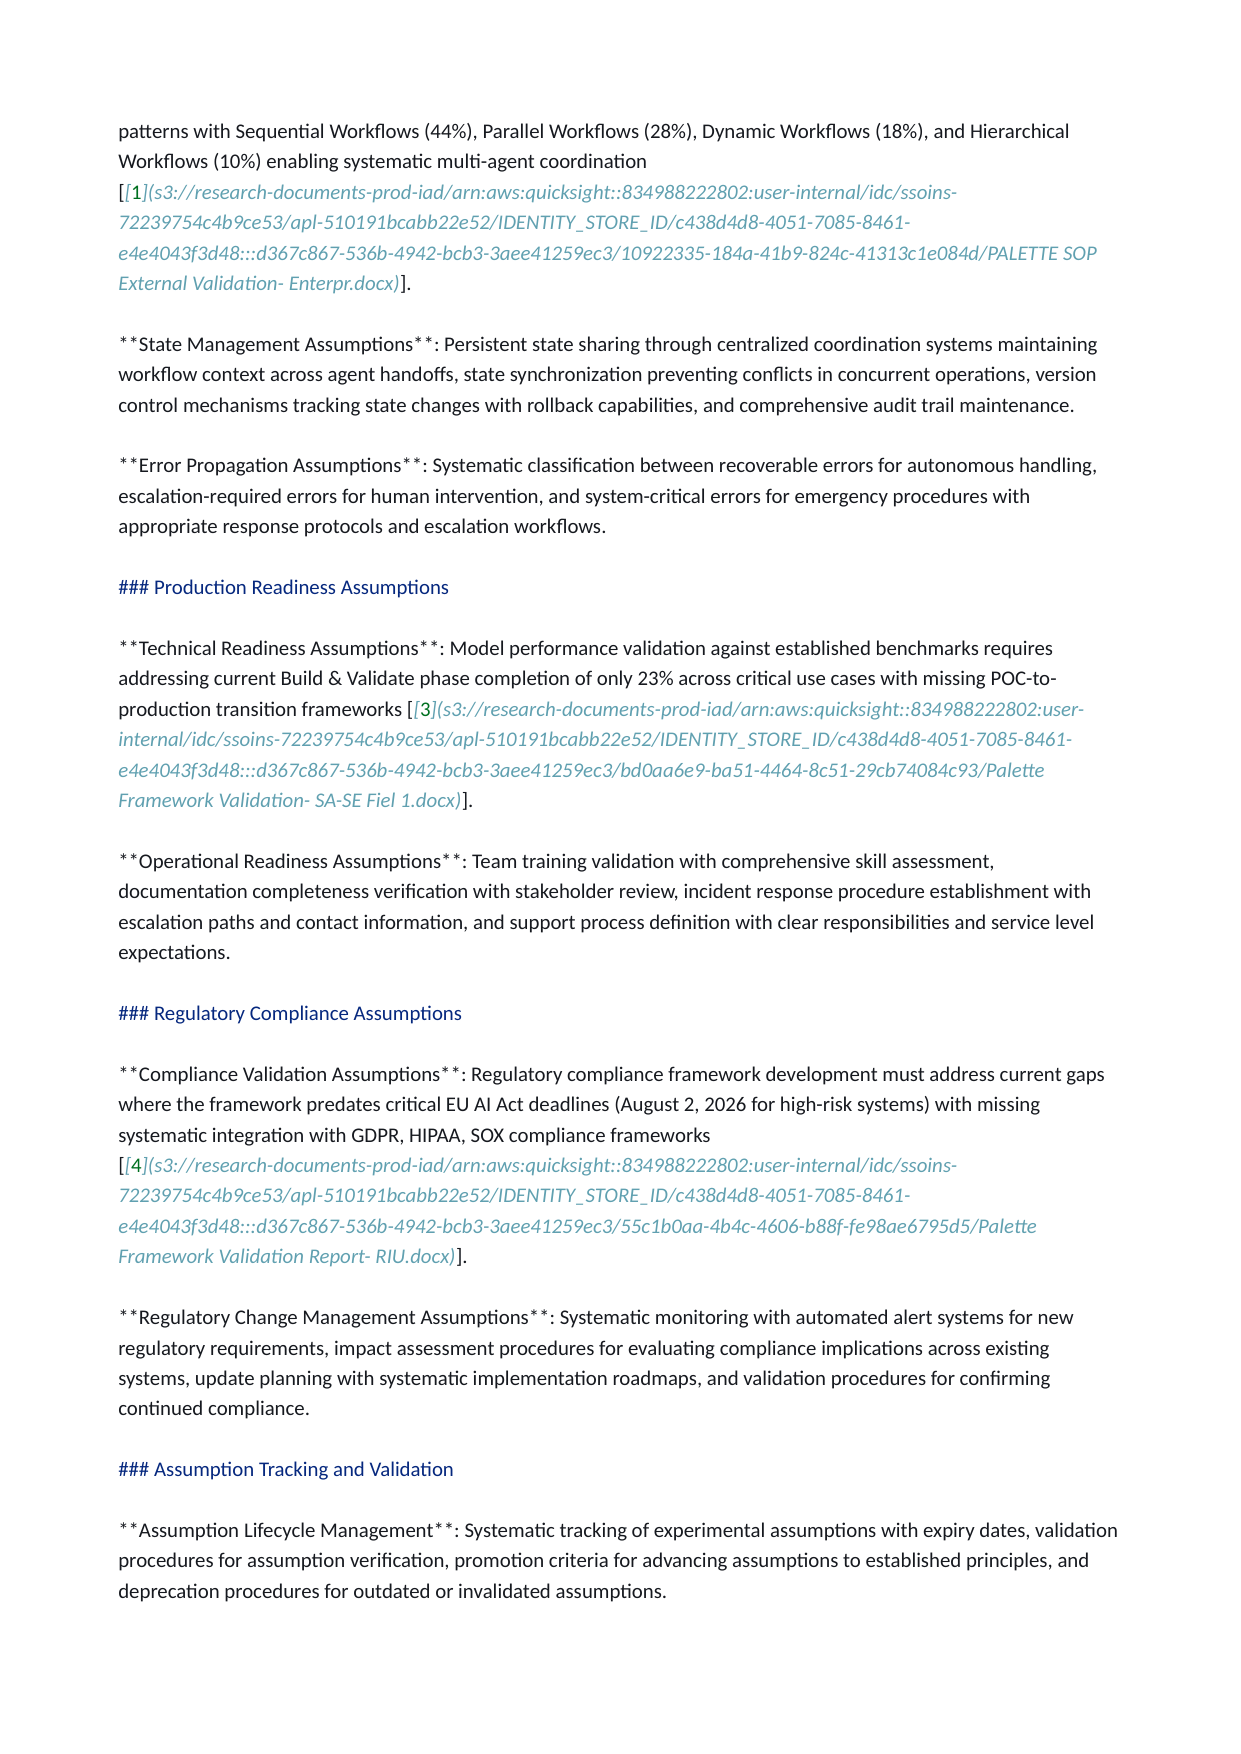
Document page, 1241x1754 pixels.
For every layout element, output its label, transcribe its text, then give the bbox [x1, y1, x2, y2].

text patterns with Sequential Workflows (44%), Parallel Workflows (28%), Dynamic Workflows (18%), and Hierarchical Workflows (10%) enabling systematic multi-agent coordination [[1](s3://research-documents-prod-iad/arn:aws:quicksight::834988222802:user-internal/idc/ssoins-72239754c4b9ce53/apl-510191bcabb22e52/IDENTITY_STORE_ID/c438d4d8-4051-7085-8461-e4e4043f3d48:::d367c867-536b-4942-bcb3-3aee41259ec3/10922335-184a-41b9-824c-41313c1e084d/PALETTE SOP External Validation- Enterpr.docx)]. **State Management Assumptions**: Persistent state sharing through centralized coordination systems maintaining workflow context across agent handoffs, state synchronization preventing conflicts in concurrent operations, version control mechanisms tracking state changes with rollback capabilities, and comprehensive audit trail maintenance. **Error Propagation Assumptions**: Systematic classification between recoverable errors for autonomous handling, escalation-required errors for human intervention, and system-critical errors for emergency procedures with appropriate response protocols and escalation workflows. ### Production Readiness Assumptions **Technical Readiness Assumptions**: Model performance validation against established benchmarks requires addressing current Build & Validate phase completion of only 23% across critical use cases with missing POC-to-production transition frameworks [[3](s3://research-documents-prod-iad/arn:aws:quicksight::834988222802:user-internal/idc/ssoins-72239754c4b9ce53/apl-510191bcabb22e52/IDENTITY_STORE_ID/c438d4d8-4051-7085-8461-e4e4043f3d48:::d367c867-536b-4942-bcb3-3aee41259ec3/bd0aa6e9-ba51-4464-8c51-29cb74084c93/Palette Framework Validation- SA-SE Fiel 1.docx)]. **Operational Readiness Assumptions**: Team training validation with comprehensive skill assessment, documentation completeness verification with stakeholder review, incident response procedure establishment with escalation paths and contact information, and support process definition with clear responsibilities and service level expectations. ### Regulatory Compliance Assumptions **Compliance Validation Assumptions**: Regulatory compliance framework development must address current gaps where the framework predates critical EU AI Act deadlines (August 2, 2026 for high-risk systems) with missing systematic integration with GDPR, HIPAA, SOX compliance frameworks [[4](s3://research-documents-prod-iad/arn:aws:quicksight::834988222802:user-internal/idc/ssoins-72239754c4b9ce53/apl-510191bcabb22e52/IDENTITY_STORE_ID/c438d4d8-4051-7085-8461-e4e4043f3d48:::d367c867-536b-4942-bcb3-3aee41259ec3/55c1b0aa-4b4c-4606-b88f-fe98ae6795d5/Palette Framework Validation Report- RIU.docx)]. **Regulatory Change Management Assumptions**: Systematic monitoring with automated alert systems for new regulatory requirements, impact assessment procedures for evaluating compliance implications across existing systems, update planning with systematic implementation roadmaps, and validation procedures for confirming continued compliance. ### Assumption Tracking and Validation **Assumption Lifecycle Management**: Systematic tracking of experimental assumptions with expiry dates, validation procedures for assumption verification, promotion criteria for advancing assumptions to established principles, and deprecation procedures for outdated or invalidated assumptions. [118, 118, 1122, 1634]
